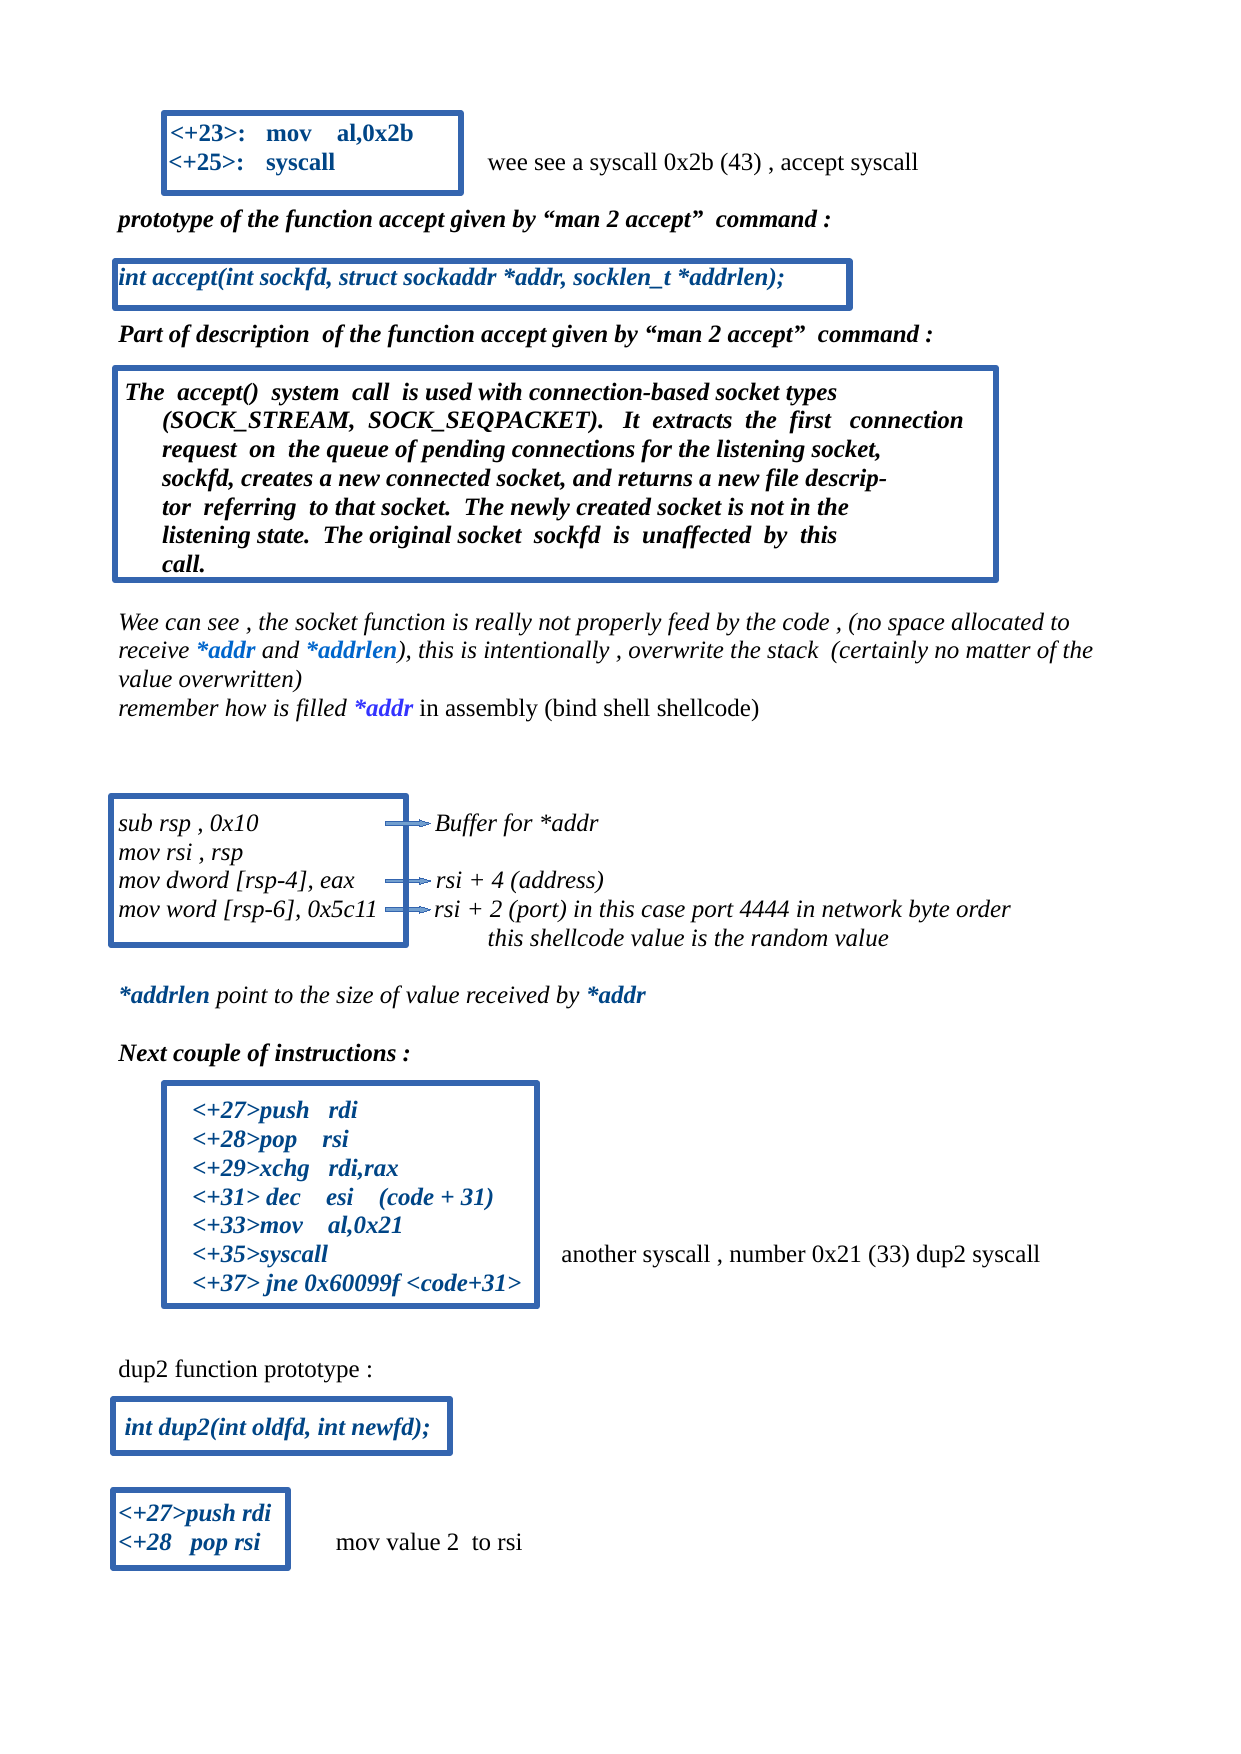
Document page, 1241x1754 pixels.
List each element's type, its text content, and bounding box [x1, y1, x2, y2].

text The accept() system call is used with connection-based socket types [118, 377, 993, 406]
text mov word [rsp-6], 0x5c11 rsi + 2 (port) in this case port 4444 in network byte order this shellcode value is the random value [118, 894, 1122, 952]
text [118, 118, 161, 147]
text [999, 434, 1122, 463]
text request on the queue of pending connections for the listening socket, [118, 434, 993, 463]
text *addrlen point to the size of value received by *addr [118, 981, 1122, 1009]
text Buffer for *addr [409, 808, 1122, 837]
text [291, 1498, 1122, 1527]
text prototype of the function accept given by “man 2 accept” command : [118, 204, 1122, 233]
text [540, 1182, 1122, 1211]
text [118, 1182, 161, 1211]
text [118, 147, 161, 176]
text <+33>mov al,0x21 [167, 1211, 534, 1239]
text [540, 1211, 1122, 1239]
text rsi + 4 (address) [409, 866, 1122, 894]
text Wee can see , the socket function is really not properly feed by the code , (no space allocated to receive *addr and *addrlen), this is intentionally , overwrite the stack (certainly no matter of the value overwritten) [118, 607, 1122, 693]
text [118, 1239, 161, 1268]
text remember how is filled *addr in assembly (bind shell shellcode) [118, 693, 1122, 722]
text [464, 118, 1122, 147]
text <+31> dec esi (code + 31) [167, 1182, 534, 1211]
text int dup2(int oldfd, int newfd); [118, 1412, 447, 1441]
text [999, 521, 1122, 549]
text <+28>pop rsi [167, 1124, 534, 1153]
text mov rsi , rsp [118, 837, 403, 866]
text [999, 377, 1122, 406]
text wee see a syscall 0x2b (43) , accept syscall [464, 147, 1122, 176]
text dup2 function prototype : [118, 1354, 1122, 1383]
text [999, 463, 1122, 492]
text [999, 549, 1122, 578]
text Next couple of instructions : [118, 1038, 1122, 1067]
text [999, 492, 1122, 521]
text [540, 1153, 1122, 1182]
text <+37> jne 0x60099f <code+31> [167, 1268, 534, 1297]
text (SOCK_STREAM, SOCK_SEQPACKET). It extracts the first connection [118, 406, 993, 434]
text <+28 pop rsi [118, 1527, 285, 1556]
text sockfd, creates a new connected socket, and returns a new file descrip‐ [118, 463, 993, 492]
text [409, 837, 1122, 866]
text [853, 262, 1122, 291]
text listening state. The original socket sockfd is unaffected by this [118, 521, 993, 549]
text [999, 406, 1122, 434]
text another syscall , number 0x21 (33) dup2 syscall [540, 1239, 1122, 1268]
text int accept(int sockfd, struct sockaddr *addr, socklen_t *addrlen); [118, 264, 846, 291]
text <+27>push rdi [118, 1498, 285, 1527]
text [118, 1153, 161, 1182]
text [540, 1096, 1122, 1124]
text <+27>push rdi [167, 1096, 534, 1124]
text <+25>: syscall [167, 147, 458, 176]
text call. [118, 549, 993, 577]
text [118, 1124, 161, 1153]
text <+23>: mov al,0x2b [167, 118, 458, 147]
text [118, 1268, 161, 1297]
text [118, 1211, 161, 1239]
text Part of description of the function accept given by “man 2 accept” command : [118, 319, 1122, 348]
text <+35>syscall [167, 1239, 534, 1268]
text <+29>xchg rdi,rax [167, 1153, 534, 1182]
text tor referring to that socket. The newly created socket is not in the [118, 492, 993, 521]
text mov dword [rsp-4], eax [118, 866, 403, 894]
text sub rsp , 0x10 [118, 808, 403, 837]
text [453, 1412, 1122, 1441]
text [118, 1096, 161, 1124]
text [540, 1268, 1122, 1297]
text [540, 1124, 1122, 1153]
text mov value 2 to rsi [291, 1527, 1122, 1556]
